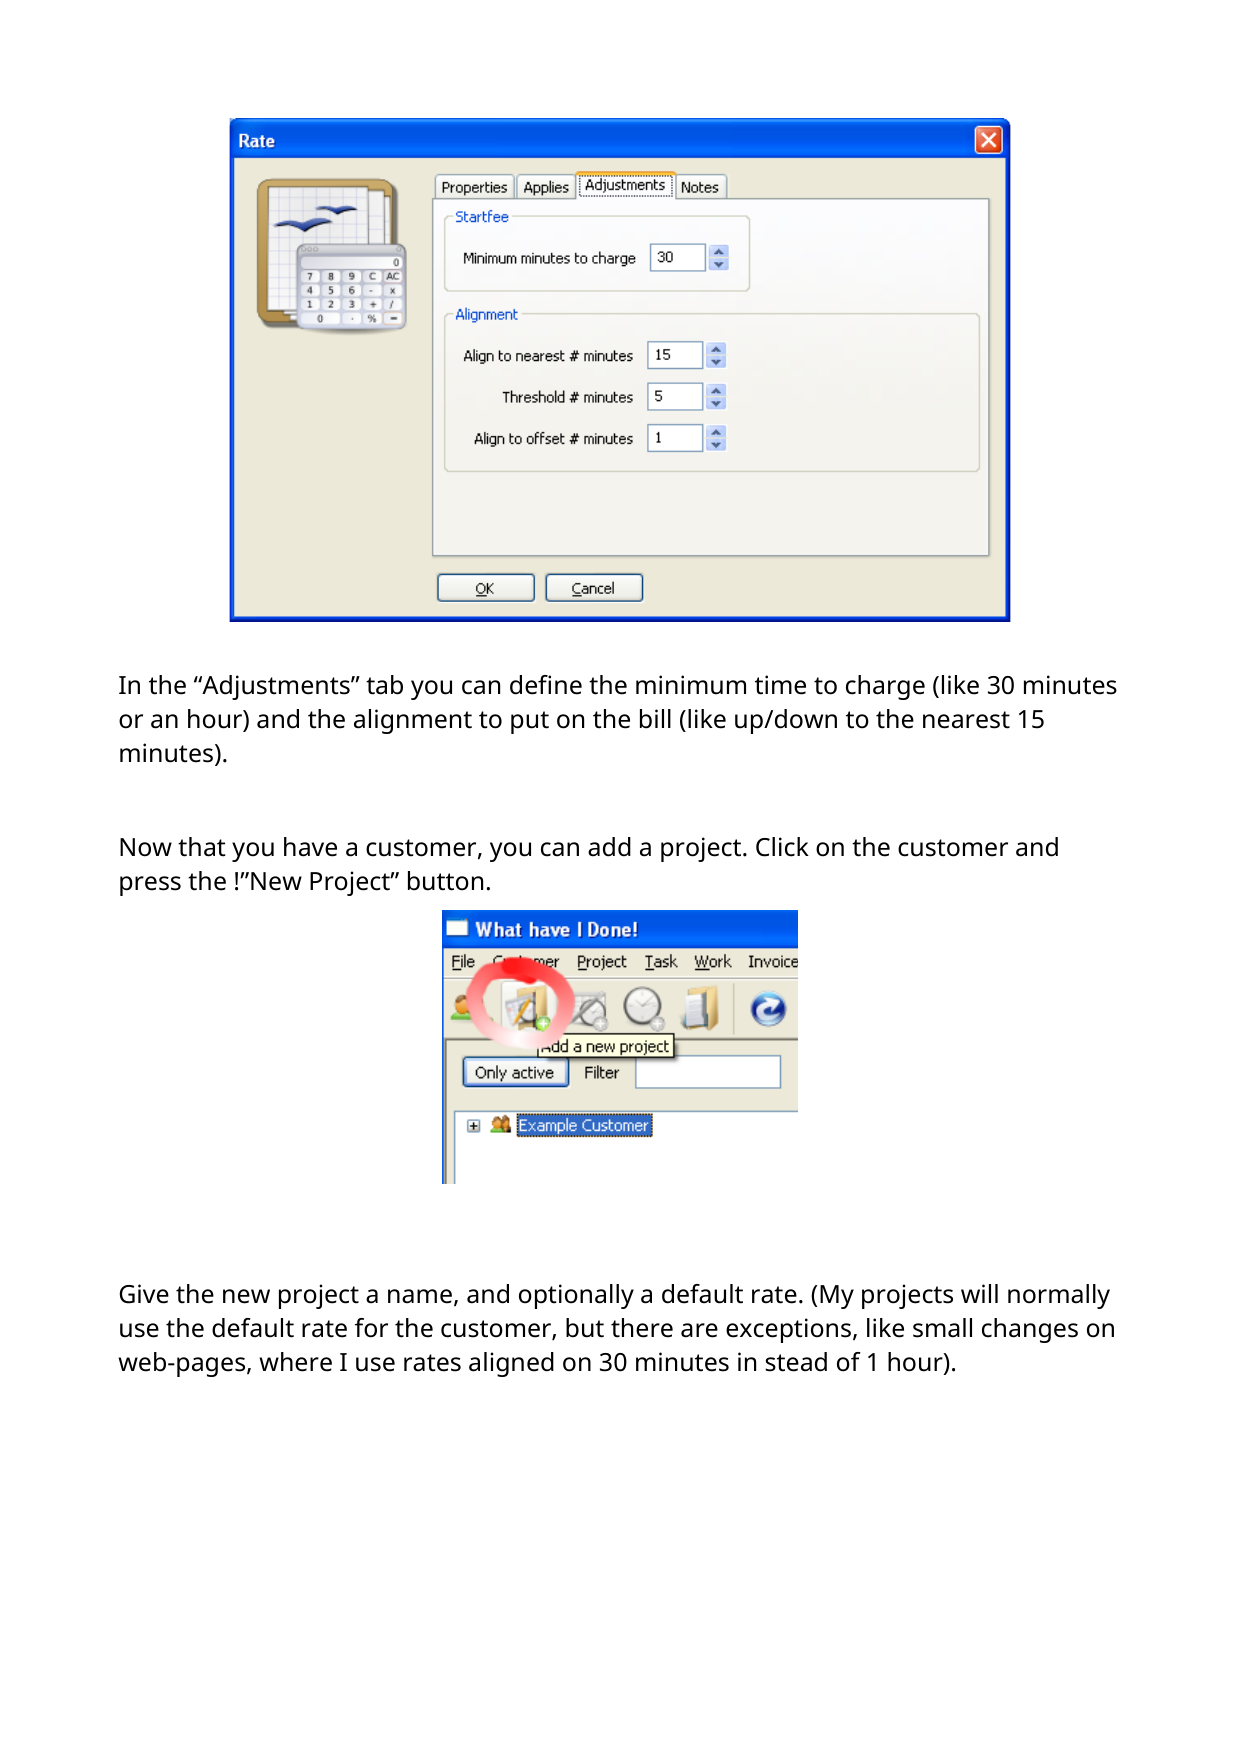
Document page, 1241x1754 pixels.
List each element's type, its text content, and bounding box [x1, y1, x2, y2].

picture [442, 910, 798, 1184]
text In the “Adjustments” tab you can define the minimum time to charge (like 30 minutes or an hour) and the alignment to put on the bill (like up/down to the nearest 15 minutes). [118, 668, 1122, 770]
text Give the new project a name, and optionally a default rate. (My projects will normally use the default rate for the customer, but there are exceptions, like small changes on web-pages, where I use rates aligned on 30 minutes in stead of 1 hour). [118, 1276, 1122, 1378]
picture [229, 118, 1011, 622]
text Now that you have a customer, you can add a project. Click on the customer and press the !”New Project” button. [118, 829, 1122, 897]
